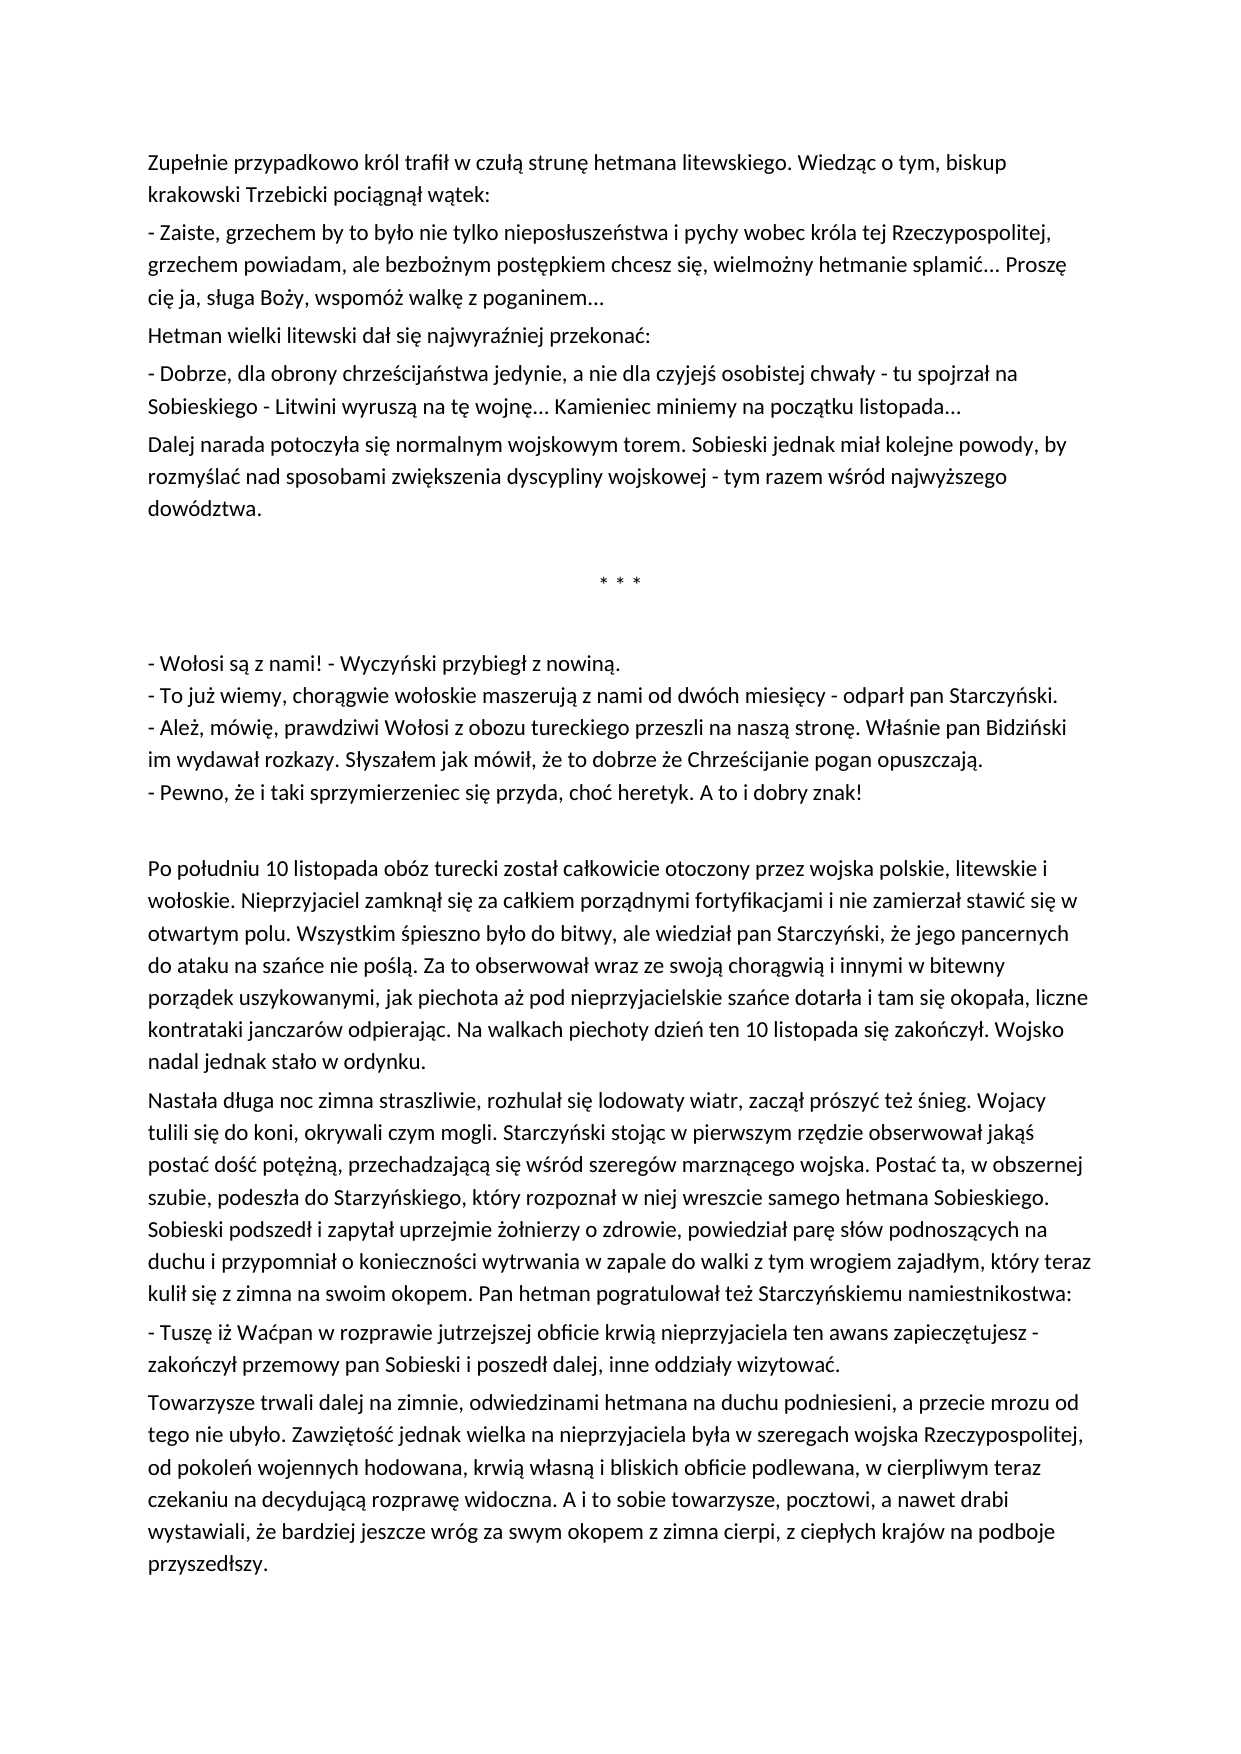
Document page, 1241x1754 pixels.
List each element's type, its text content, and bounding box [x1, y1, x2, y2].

text - Wołosi są z nami! - Wyczyński przybiegł z nowiną. [148, 649, 1093, 677]
text Dalej narada potoczyła się normalnym wojskowym torem. Sobieski jednak miał kolejne powody, by rozmyślać nad sposobami zwiększenia dyscypliny wojskowej - tym razem wśród najwyższego dowództwa. [148, 430, 1093, 522]
text - Tuszę iż Waćpan w rozprawie jutrzejszej obficie krwią nieprzyjaciela ten awans zapieczętujesz - zakończył przemowy pan Sobieski i poszedł dalej, inne oddziały wizytować. [148, 1318, 1093, 1378]
text - Ależ, mówię, prawdziwi Wołosi z obozu tureckiego przeszli na naszą stronę. Właśnie pan Bidziński im wydawał rozkazy. Słyszałem jak mówił, że to dobrze że Chrześcijanie pogan opuszczają. [148, 713, 1093, 773]
text Po południu 10 listopada obóz turecki został całkowicie otoczony przez wojska polskie, litewskie i wołoskie. Nieprzyjaciel zamknął się za całkiem porządnymi fortyfikacjami i nie zamierzał stawić się w otwartym polu. Wszystkim śpieszno było do bitwy, ale wiedział pan Starczyński, że jego pancernych do ataku na szańce nie poślą. Za to obserwował wraz ze swoją chorągwią i innymi w bitewny porządek uszykowanymi, jak piechota aż pod nieprzyjacielskie szańce dotarła i tam się okopała, liczne kontrataki janczarów odpierając. Na walkach piechoty dzień ten 10 listopada się zakończył. Wojsko nadal jednak stało w ordynku. [148, 854, 1093, 1076]
text Hetman wielki litewski dał się najwyraźniej przekonać: [148, 321, 1093, 349]
text - To już wiemy, chorągwie wołoskie maszerują z nami od dwóch miesięcy - odparł pan Starczyński. [148, 681, 1093, 709]
text - Dobrze, dla obrony chrześcijaństwa jedynie, a nie dla czyjejś osobistej chwały - tu spojrzał na Sobieskiego - Litwini wyruszą na tę wojnę... Kamieniec miniemy na początku listopada... [148, 359, 1093, 420]
text Towarzysze trwali dalej na zimnie, odwiedzinami hetmana na duchu podniesieni, a przecie mrozu od tego nie ubyło. Zawziętość jednak wielka na nieprzyjaciela była w szeregach wojska Rzeczypospolitej, od pokoleń wojennych hodowana, krwią własną i bliskich obficie podlewana, w cierpliwym teraz czekaniu na decydującą rozprawę widoczna. A i to sobie towarzysze, pocztowi, a nawet drabi wystawiali, że bardziej jeszcze wróg za swym okopem z zimna cierpi, z ciepłych krajów na podboje przyszedłszy. [148, 1388, 1093, 1577]
text Zupełnie przypadkowo król trafił w czułą strunę hetmana litewskiego. Wiedząc o tym, biskup krakowski Trzebicki pociągnął wątek: [148, 148, 1093, 208]
text - Zaiste, grzechem by to było nie tylko nieposłuszeństwa i pychy wobec króla tej Rzeczypospolitej, grzechem powiadam, ale bezbożnym postępkiem chcesz się, wielmożny hetmanie splamić... Proszę cię ja, sługa Boży, wspomóż walkę z poganinem... [148, 218, 1093, 311]
text - Pewno, że i taki sprzymierzeniec się przyda, choć heretyk. A to i dobry znak! [148, 778, 1093, 806]
text * * * [148, 572, 1093, 599]
text Nastała długa noc zimna straszliwie, rozhulał się lodowaty wiatr, zaczął prószyć też śnieg. Wojacy tulili się do koni, okrywali czym mogli. Starczyński stojąc w pierwszym rzędzie obserwował jakąś postać dość potężną, przechadzającą się wśród szeregów marznącego wojska. Postać ta, w obszernej szubie, podeszła do Starzyńskiego, który rozpoznał w niej wreszcie samego hetmana Sobieskiego. Sobieski podszedł i zapytał uprzejmie żołnierzy o zdrowie, powiedział parę słów podnoszących na duchu i przypomniał o konieczności wytrwania w zapale do walki z tym wrogiem zajadłym, który teraz kulił się z zimna na swoim okopem. Pan hetman pogratulował też Starczyńskiemu namiestnikostwa: [148, 1086, 1093, 1307]
